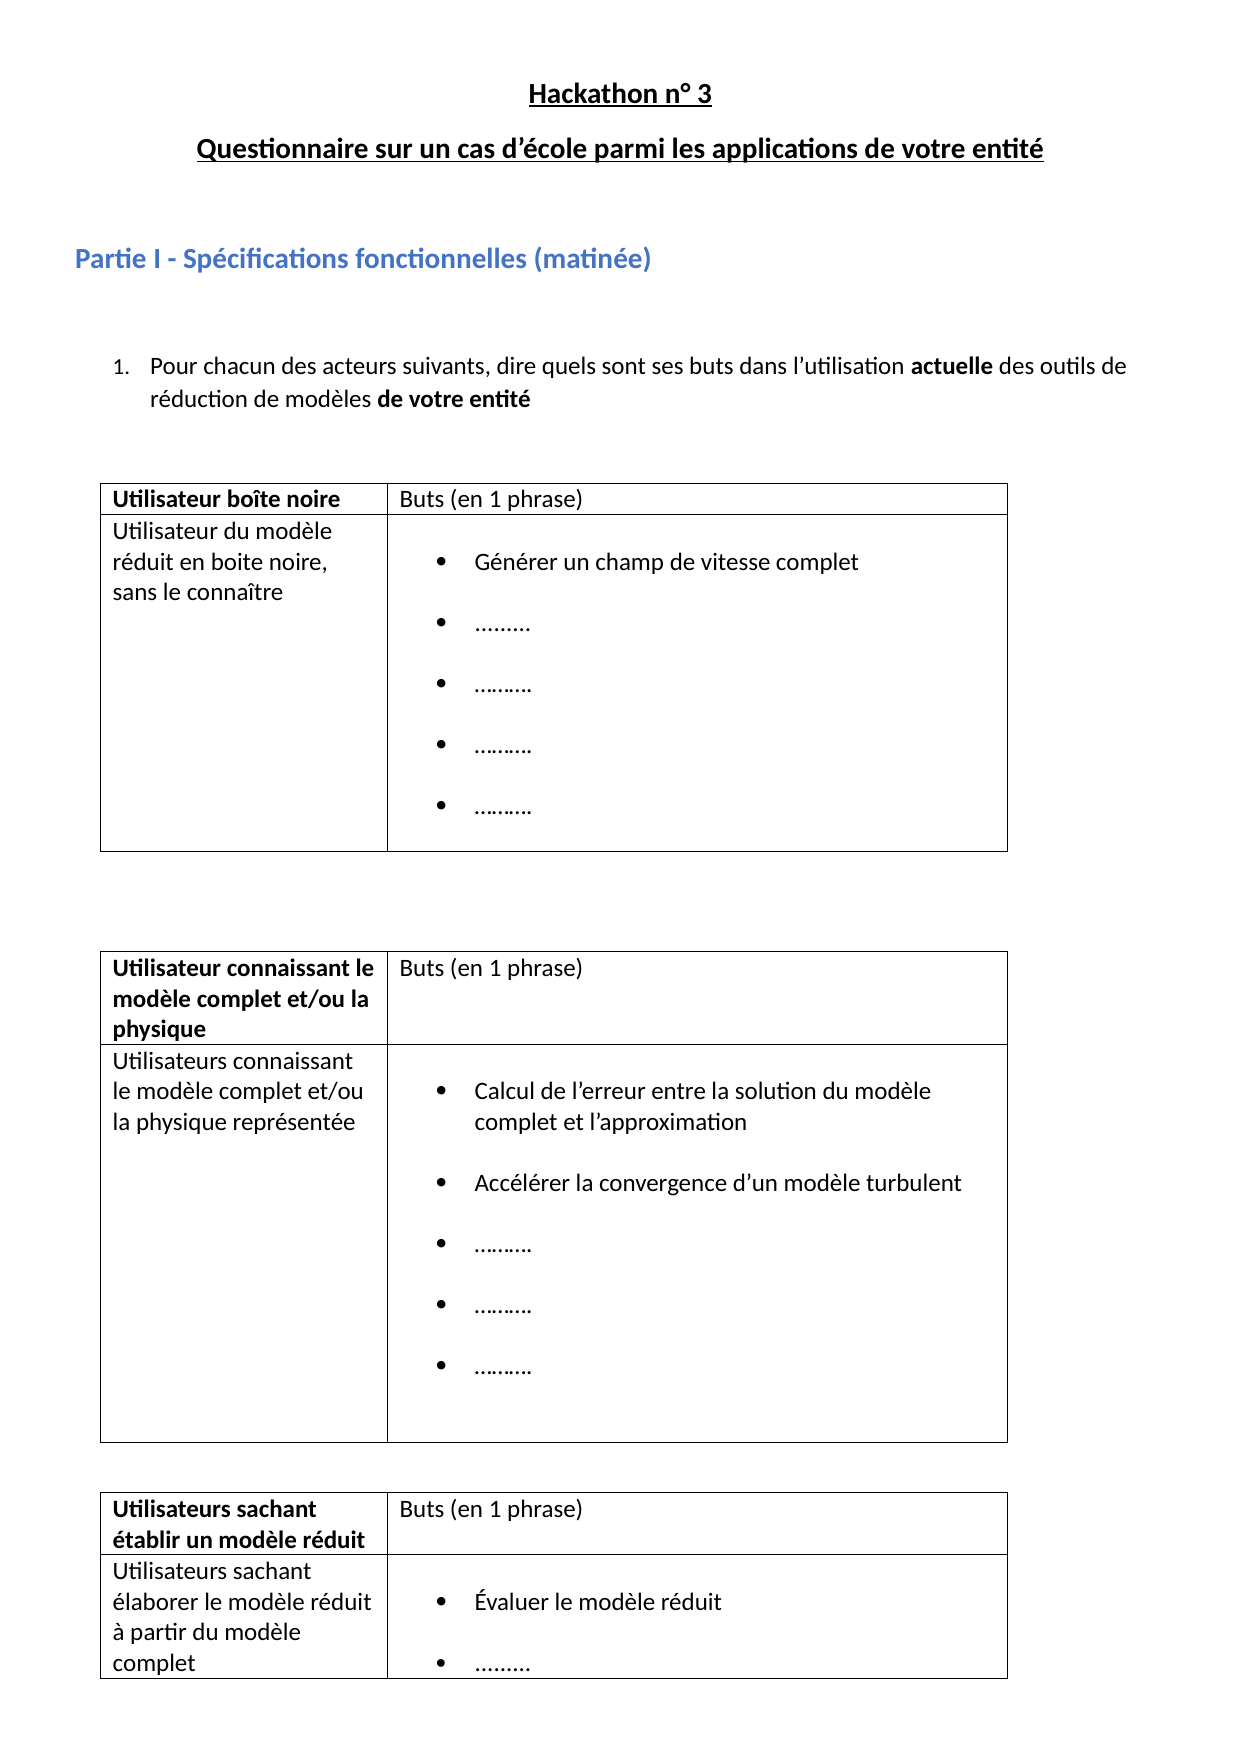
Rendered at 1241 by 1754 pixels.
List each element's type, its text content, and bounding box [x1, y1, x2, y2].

table_header Buts (en 1 phrase) [388, 1493, 1007, 1554]
table_cell Calcul de l’erreur entre la solution du modèle complet et l’approximation Accélérer la convergence d’un modèle turbulent ………. ………. ………. [388, 1045, 1007, 1442]
table_header Buts (en 1 phrase) [388, 952, 1007, 1044]
text Partie I - Spécifications fonctionnelles (matinée) [75, 240, 1165, 276]
table_header Utilisateur connaissant le modèle complet et/ou la physique [101, 952, 387, 1044]
table_cell Utilisateur du modèle réduit en boite noire, sans le connaître [101, 515, 387, 851]
table_header Buts (en 1 phrase) [388, 484, 1007, 514]
table_header Utilisateur boîte noire [101, 484, 387, 514]
table_cell Évaluer le modèle réduit ......... ………. ………. ………. [388, 1555, 1007, 1677]
table_header Utilisateurs sachant établir un modèle réduit [101, 1493, 387, 1554]
table_cell Utilisateurs sachant élaborer le modèle réduit à partir du modèle complet [101, 1555, 387, 1677]
table_cell Générer un champ de vitesse complet ......... ………. ………. ………. [388, 515, 1007, 851]
text Hackathon n° 3 [75, 75, 1165, 111]
list Pour chacun des acteurs suivants, dire quels sont ses buts dans l’utilisation actuelle des outils de réduction de modèles de votre entité [112, 351, 1165, 414]
table_cell Utilisateurs connaissant le modèle complet et/ou la physique représentée [101, 1045, 387, 1442]
text Questionnaire sur un cas d’école parmi les applications de votre entité [75, 130, 1165, 166]
